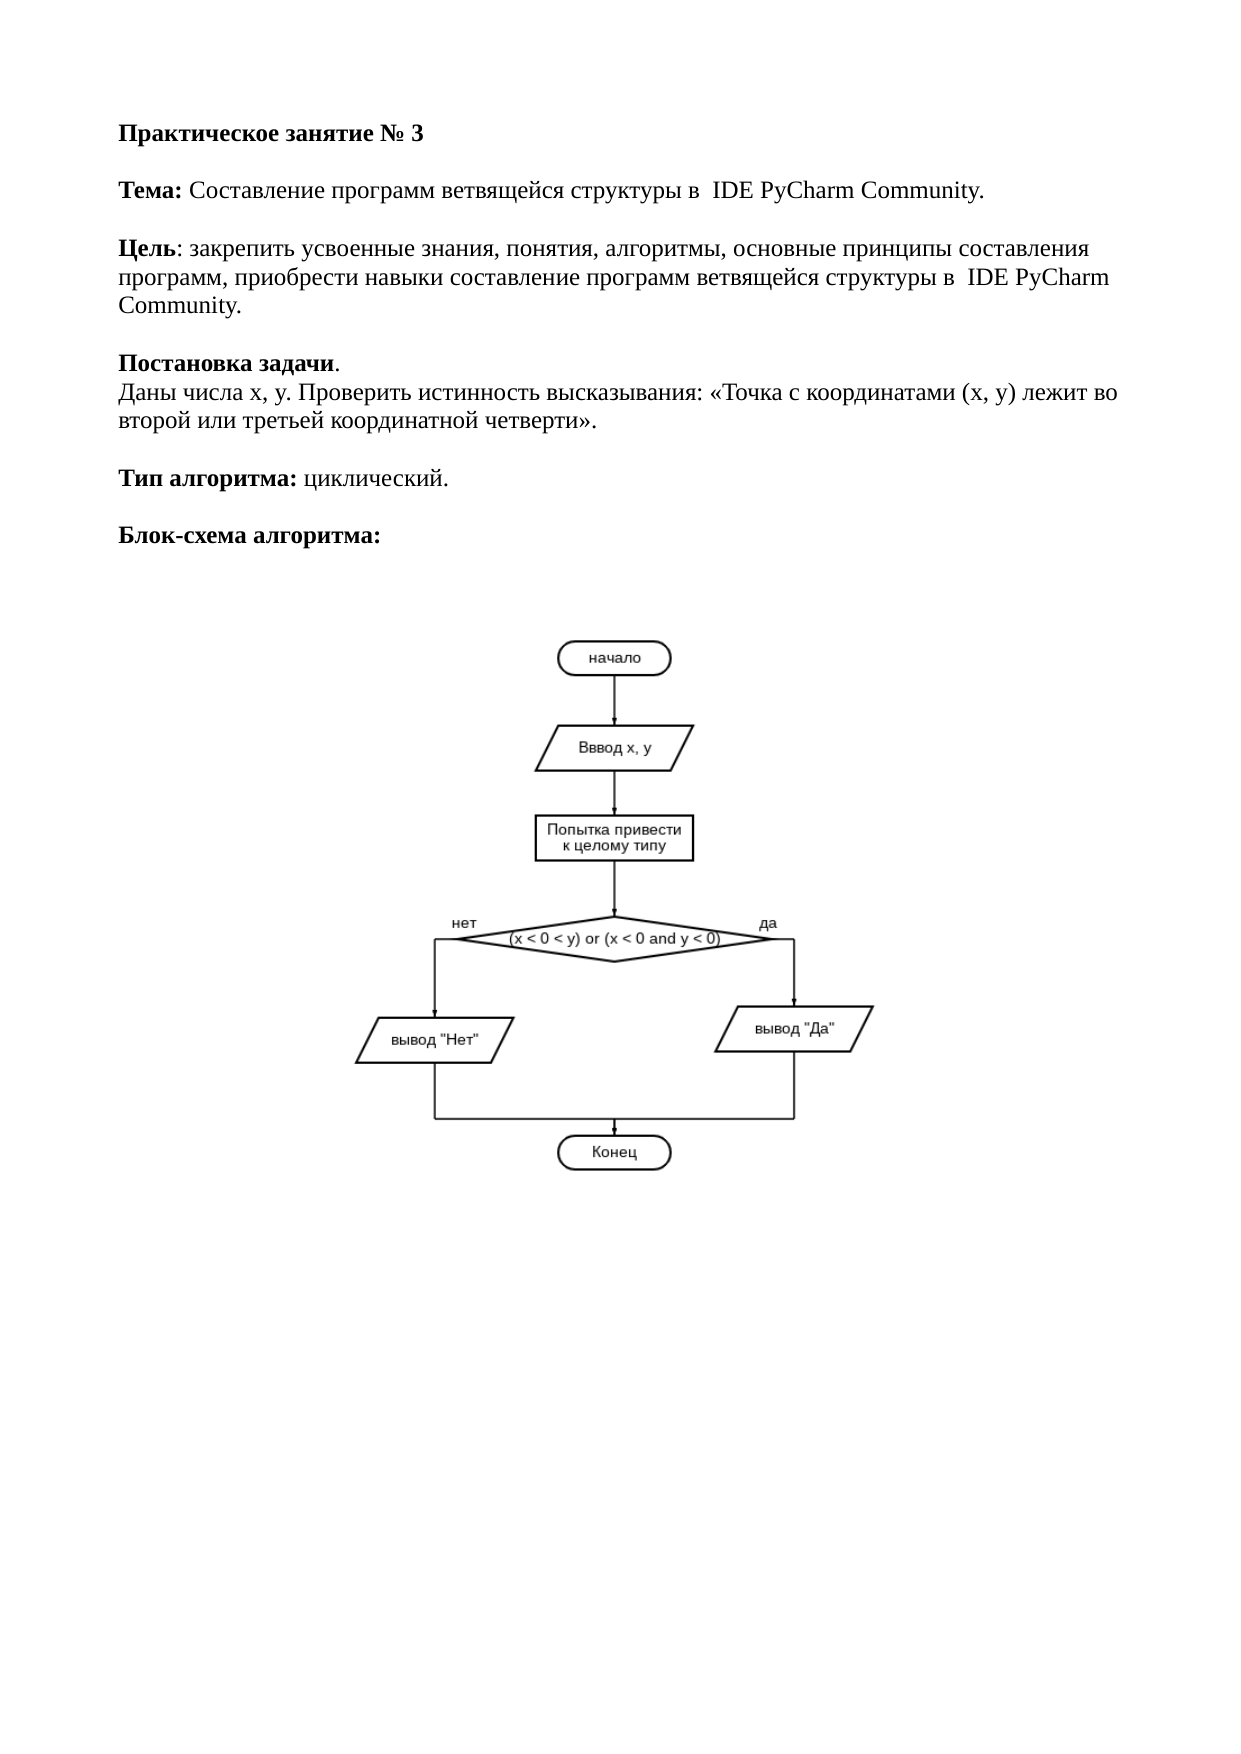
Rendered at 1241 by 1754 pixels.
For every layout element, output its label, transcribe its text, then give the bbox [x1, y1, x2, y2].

text Даны числа x, y. Проверить истинность высказывания: «Точка с координатами (x, y) лежит во второй или третьей координатной четверти». [118, 377, 1122, 434]
text Практическое занятие № 3 [118, 118, 1122, 147]
text Тема: Составление программ ветвящейся структуры в IDE PyCharm Community. [118, 176, 1122, 204]
text Блок-схема алгоритма: [118, 521, 1122, 549]
text Цель: закрепить усвоенные знания, понятия, алгоритмы, основные принципы составления программ, приобрести навыки составление программ ветвящейся структуры в IDE PyCharm Community. [118, 233, 1122, 319]
picture [345, 619, 884, 1192]
text Постановка задачи. [118, 348, 1122, 377]
text Тип алгоритма: циклический. [118, 463, 1122, 492]
